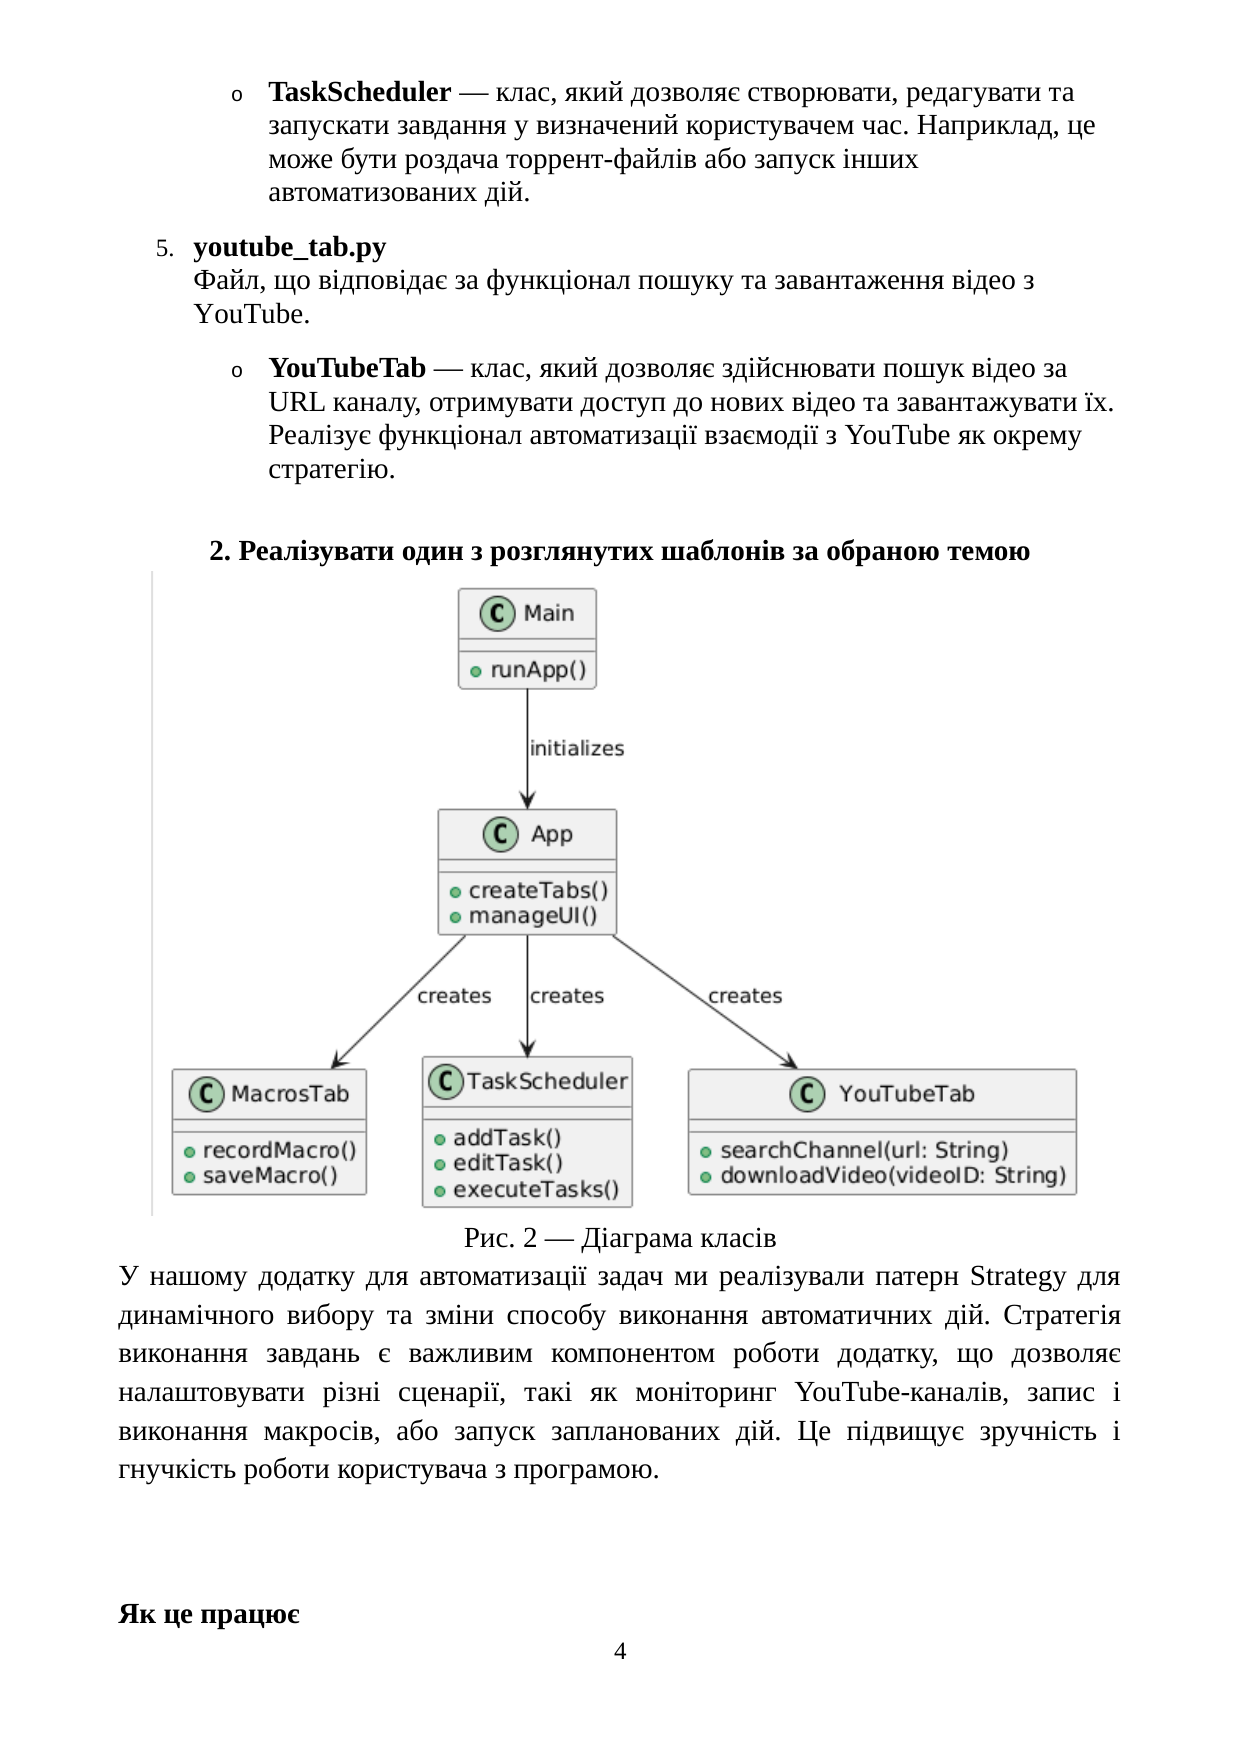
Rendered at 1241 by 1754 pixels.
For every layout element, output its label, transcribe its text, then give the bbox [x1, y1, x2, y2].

list youtube_tab.py Файл, що відповідає за функціонал пошуку та завантаження відео з YouTube. [156, 229, 1122, 329]
list YouTubeTab — клас, який дозволяє здійснювати пошук відео за URL каналу, отримувати доступ до нових відео та завантажувати їх. Реалізує функціонал автоматизації взаємодії з YouTube як окрему стратегію. [231, 350, 1122, 484]
text У нашому додатку для автоматизації задач ми реалізували патерн Strategy для динамічного вибору та зміни способу виконання автоматичних дій. Стратегія виконання завдань є важливим компонентом роботи додатку, що дозволяє налаштовувати різні сценарії, такі як моніторинг YouTube-каналів, запис і виконання макросів, або запуск запланованих дій. Це підвищує зручність і гнучкість роботи користувача з програмою. [118, 1258, 1122, 1485]
list TaskScheduler — клас, який дозволяє створювати, редагувати та запускати завдання у визначений користувачем час. Наприклад, це може бути роздача торрент-файлів або запуск інших автоматизованих дій. [231, 74, 1122, 208]
text Рис. 2 — Діаграма класів [118, 1220, 1122, 1253]
subtitle 2. Реалізувати один з розглянутих шаблонів за обраною темою [118, 533, 1122, 567]
text Як це працює [118, 1596, 1122, 1629]
